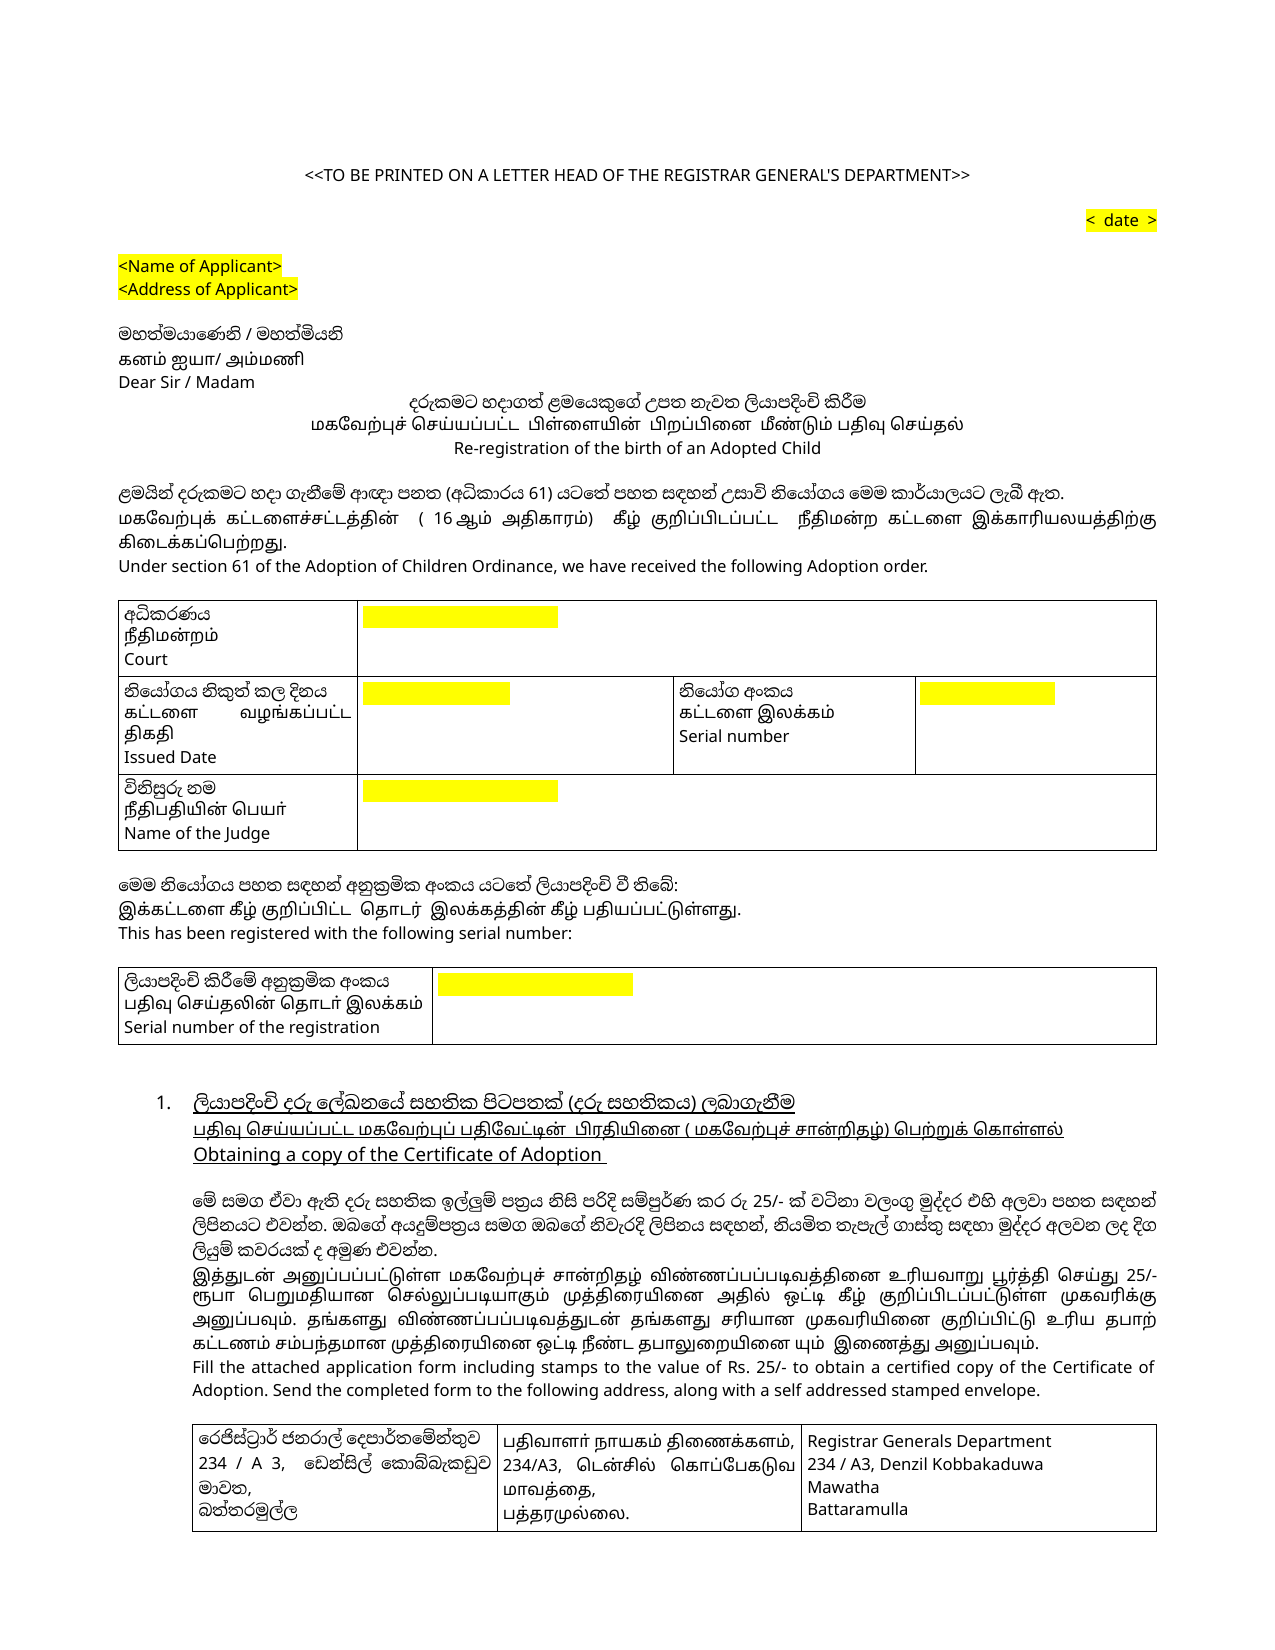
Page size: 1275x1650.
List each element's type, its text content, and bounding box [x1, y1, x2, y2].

text இக்கட்டளை கீழ் குறிப்பிட்ட தொடர் இலக்கத்தின் கீழ் பதியப்பட்டுள்ளது. [118, 898, 1157, 922]
text මෙම නියෝගය පහත සඳහන් අනුක්‍රමික අංකය යටතේ ලියාපදිංචි වී තිබේ: [118, 873, 1157, 898]
table_cell [358, 775, 1156, 850]
list ලියාපදිංචි දරු ලේඛනයේ සහතික පිටපතක් (දරු සහතිකය) ලබාගැනීම [156, 1089, 1157, 1117]
text < date > [118, 209, 1157, 232]
table_cell විනිසුරු නම நீதிபதியின் பெயா் Name of the Judge [119, 775, 357, 850]
table_cell [358, 677, 673, 774]
text மகவேற்புக் கட்டளைச்சட்டத்தின் ( 16ஆம் அதிகாரம்) கீழ் குறிப்பிடப்பட்ட நீதிமன்ற கட்டளை இக்காரியலயத்திற்கு கிடைக்கப்பெற்றது. [118, 506, 1157, 554]
table_cell නියෝගය නිකුත් කල දිනය கட்டளை வழங்கப்பட்ட திகதி Issued Date [119, 677, 357, 774]
table_header රෙජිස්ට්‍රාර් ජනරාල් දෙපාර්තමේන්තුව 234 / A 3, ඩෙන්සිල් කොබ්බැකඩුව මාවත, බත්තරමුල්ල [193, 1425, 497, 1531]
text Dear Sir / Madam [118, 371, 1157, 394]
text මේ සමග ඒවා ඇති දරු සහතික ඉල්ලුම් පත්‍රය නිසි පරිදි සම්පුර්ණ කර රු 25/- ක් වටිනා වලංගු මුද්දර එහි අලවා පහත සඳහන් ලිපිනයට එවන්න. ඔබගේ අයදුම්පත්‍රය සමග ඔබගේ නිවැරදි ලිපිනය සඳහන්, නියමිත තැපැල් ගාස්තු සඳහා මුද්දර අලවන ලද දිග ලියුම් කවරයක් ද අමුණ එවන්න. [192, 1189, 1157, 1263]
table_header பதிவாளா் நாயகம் திணைக்களம், 234/A3, டென்சில் கொப்பேகடுவ மாவத்தை, பத்தரமுல்லை. [498, 1425, 801, 1531]
text Under section 61 of the Adoption of Children Ordinance, we have received the following Adoption order. [118, 554, 1157, 577]
table_header අධිකරණය நீதிமன்றம் Court [119, 601, 357, 676]
text இத்துடன் அனுப்பப்பட்டுள்ள மகவேற்புச் சான்றிதழ் விண்ணப்பப்படிவத்தினை உரியவாறு பூர்த்தி செய்து 25/- ரூபா பெறுமதியான செல்லுப்படியாகும் முத்திரையினை அதில் ஒட்டி கீழ் குறிப்பிடப்பட்டுள்ள முகவரிக்கு அனுப்பவும். தங்களது விண்ணப்பப்படிவத்துடன் தங்களது சரியான முகவரியினை குறிப்பிட்டு உரிய தபாற் கட்டணம் சம்பந்தமான முத்திரையினை ஒட்டி நீண்ட தபாலுறையினை யும் இணைத்து அனுப்பவும். [192, 1263, 1157, 1356]
table_header Registrar Generals Department 234 / A3, Denzil Kobbakaduwa Mawatha Battaramulla [802, 1425, 1156, 1531]
text கனம் ஐயா/ அம்மணி [118, 347, 1157, 371]
table_header ලියාපදිංචි කිරීමේ අනුක්‍රමික අංකය பதிவு செய்தலின் தொடா் இலக்கம் Serial number of the registration [119, 968, 432, 1044]
text <Address of Applicant> [118, 277, 1157, 300]
text ළමයින් දරුකමට හදා ගැනීමේ ආඥා පනත (අධිකාරය 61) යටතේ පහත සඳහන් උසාවි නියෝගය මෙම කාර්යාලයට ලැබී ඇත. [118, 459, 1157, 506]
text Fill the attached application form including stamps to the value of Rs. 25/- to obtain a certified copy of the Certificate of Adoption. Send the completed form to the following address, along with a self addressed stamped envelope. [192, 1356, 1157, 1401]
text This has been registered with the following serial number: [118, 922, 1157, 944]
text <Name of Applicant> [118, 254, 1157, 277]
text දරුකමට හදාගත් ළමයෙකුගේ උපත නැවත ලියාපදිංචි කිරීම [118, 394, 1157, 416]
list பதிவு செய்யப்பட்ட மகவேற்புப் பதிவேட்டின் பிரதியினை ( மகவேற்புச் சான்றிதழ்) பெற்றுக் கொள்ளல் [156, 1117, 1157, 1141]
text மகவேற்புச் செய்யப்பட்ட பிள்ளையின் பிறப்பினை மீண்டும் பதிவு செய்தல் [118, 416, 1157, 436]
table_header [358, 601, 1156, 676]
text <<TO BE PRINTED ON A LETTER HEAD OF THE REGISTRAR GENERAL'S DEPARTMENT>> [118, 163, 1157, 186]
text Re-registration of the birth of an Adopted Child [118, 436, 1157, 459]
list Obtaining a copy of the Certificate of Adoption [156, 1141, 1157, 1167]
table_header [433, 968, 1156, 1044]
text මහත්මයාණෙනි / මහත්මියනි [118, 322, 1157, 347]
table_cell නියෝග අංකය கட்டளை இலக்கம் Serial number [674, 677, 915, 774]
table_cell [916, 677, 1156, 774]
